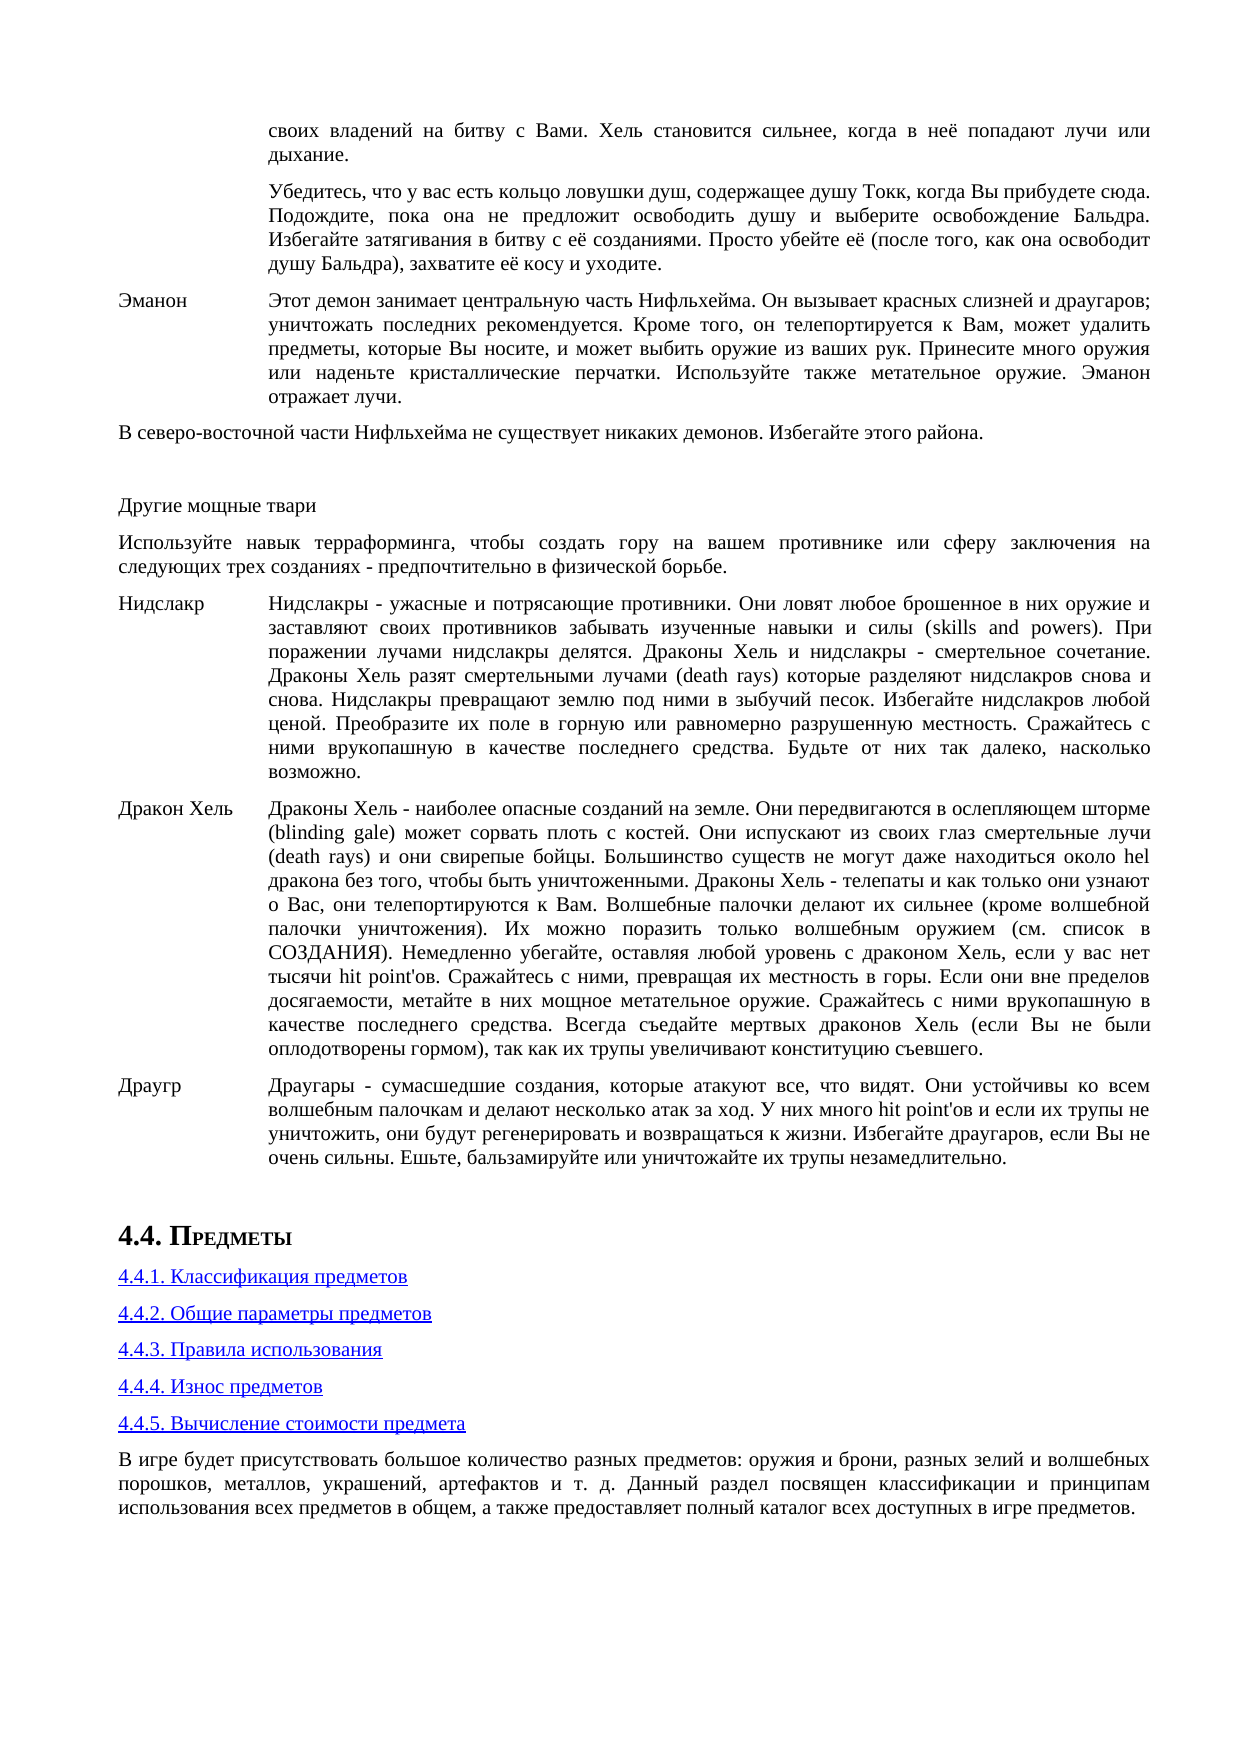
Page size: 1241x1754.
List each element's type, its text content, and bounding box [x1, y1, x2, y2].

text В игре будет присутствовать большое количество разных предметов: оружия и брони, разных зелий и волшебных порошков, металлов, украшений, артефактов и т. д. Данный раздел посвящен классификации и принципам использования всех предметов в общем, а также предоставляет полный каталог всех доступных в игре предметов. [118, 1447, 1152, 1519]
text 4.4.4. Износ предметов [118, 1374, 1152, 1398]
text 4.4.3. Правила использования [118, 1337, 1152, 1361]
text Убедитесь, что у вас есть кольцо ловушки душ, содержащее душу Токк, когда Вы прибудете сюда. Подождите, пока она не предложит освободить душу и выберите освобождение Бальдра. Избегайте затягивания в битву с её созданиями. Просто убейте её (после того, как она освободит душу Бальдра), захватите её косу и уходите. [118, 179, 1152, 275]
text Другие мощные твари [118, 493, 1152, 517]
text Нидслакр Нидслакры - ужасные и потрясающие противники. Они ловят любое брошенное в них оружие и заставляют своих противников забывать изученные навыки и силы (skills and powers). При поражении лучами нидслакры делятся. Драконы Хель и нидслакры - смертельное сочетание. Драконы Хель разят смертельными лучами (death rays) которые разделяют нидслакров снова и снова. Нидслакры превращают землю под ними в зыбучий песок. Избегайте нидслакров любой ценой. Преобразите их поле в горную или равномерно разрушенную местность. Сражайтесь с ними врукопашную в качестве последнего средства. Будьте от них так далеко, насколько возможно. [118, 591, 1152, 783]
text Эманон Этот демон занимает центральную часть Нифльхейма. Он вызывает красных слизней и драугаров; уничтожать последних рекомендуется. Кроме того, он телепортируется к Вам, может удалить предметы, которые Вы носите, и может выбить оружие из ваших рук. Принесите много оружия или наденьте кристаллические перчатки. Используйте также метательное оружие. Эманон отражает лучи. [118, 287, 1152, 408]
text В северо-восточной части Нифльхейма не существует никаких демонов. Избегайте этого района. [118, 420, 1152, 444]
text 4.4.5. Вычисление стоимости предмета [118, 1410, 1152, 1434]
text своих владений на битву с Вами. Хель становится сильнее, когда в неё попадают лучи или дыхание. [118, 118, 1152, 166]
text 4.4.2. Общие параметры предметов [118, 1301, 1152, 1325]
text Используйте навык терраформинга, чтобы создать гору на вашем противнике или сферу заключения на следующих трех созданиях - предпочтительно в физической борьбе. [118, 530, 1152, 578]
text 4.4.1. Классификация предметов [118, 1264, 1152, 1288]
subtitle 4.4. Предметы [118, 1218, 1152, 1252]
text Дракон Хель Драконы Хель - наиболее опасные созданий на земле. Они передвигаются в ослепляющем шторме (blinding gale) может сорвать плоть с костей. Они испускают из своих глаз смертельные лучи (death rays) и они свирепые бойцы. Большинство существ не могут даже находиться около hel дракона без того, чтобы быть уничтоженными. Драконы Хель - телепаты и как только они узнают о Вас, они телепортируются к Вам. Волшебные палочки делают их сильнее (кроме волшебной палочки уничтожения). Их можно поразить только волшебным оружием (см. список в СОЗДАНИЯ). Немедленно убегайте, оставляя любой уровень с драконом Хель, если у вас нет тысячи hit point'ов. Сражайтесь с ними, превращая их местность в горы. Если они вне пределов досягаемости, метайте в них мощное метательное оружие. Сражайтесь с ними врукопашную в качестве последнего средства. Всегда съедайте мертвых драконов Хель (если Вы не были оплодотворены гормом), так как их трупы увеличивают конституцию съевшего. [118, 796, 1152, 1060]
text Драугр Драугары - сумасшедшие создания, которые атакуют все, что видят. Они устойчивы ко всем волшебным палочкам и делают несколько атак за ход. У них много hit point'ов и если их трупы не уничтожить, они будут регенерировать и возвращаться к жизни. Избегайте драугаров, если Вы не очень сильны. Ешьте, бальзамируйте или уничтожайте их трупы незамедлительно. [118, 1073, 1152, 1169]
